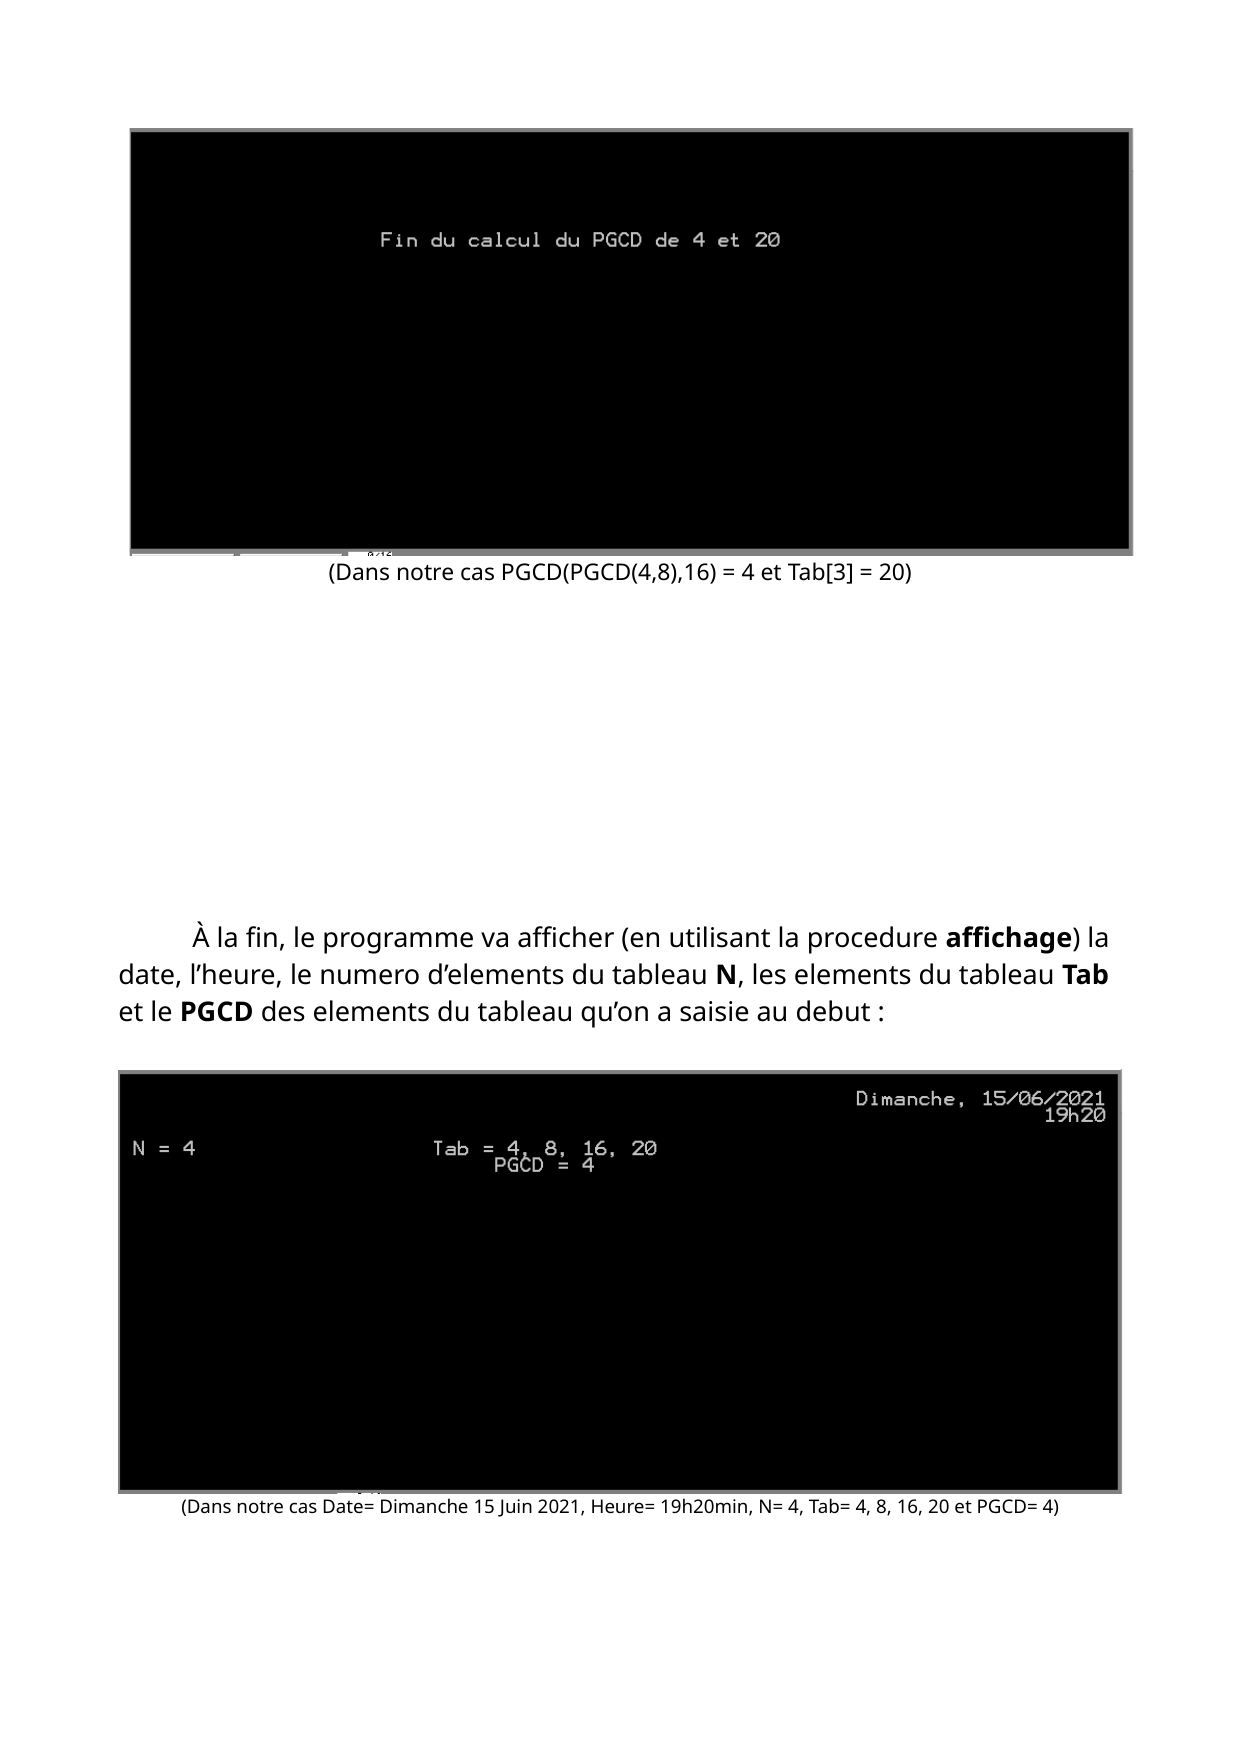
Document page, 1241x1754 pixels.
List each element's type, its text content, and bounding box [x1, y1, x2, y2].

picture [129, 128, 1134, 556]
text (Dans notre cas PGCD(PGCD(4,8),16) = 4 et Tab[3] = 20) [118, 118, 1122, 587]
text (Dans notre cas Date= Dimanche 15 Juin 2021, Heure= 19h20min, N= 4, Tab= 4, 8, 16, 20 et PGCD= 4) [118, 1494, 1122, 1519]
text À la fin, le programme va afficher (en utilisant la procedure affichage) la date, l’heure, le numero d’elements du tableau N, les elements du tableau Tab et le PGCD des elements du tableau qu’on a saisie au debut : [118, 919, 1122, 1029]
picture [118, 1069, 1123, 1494]
